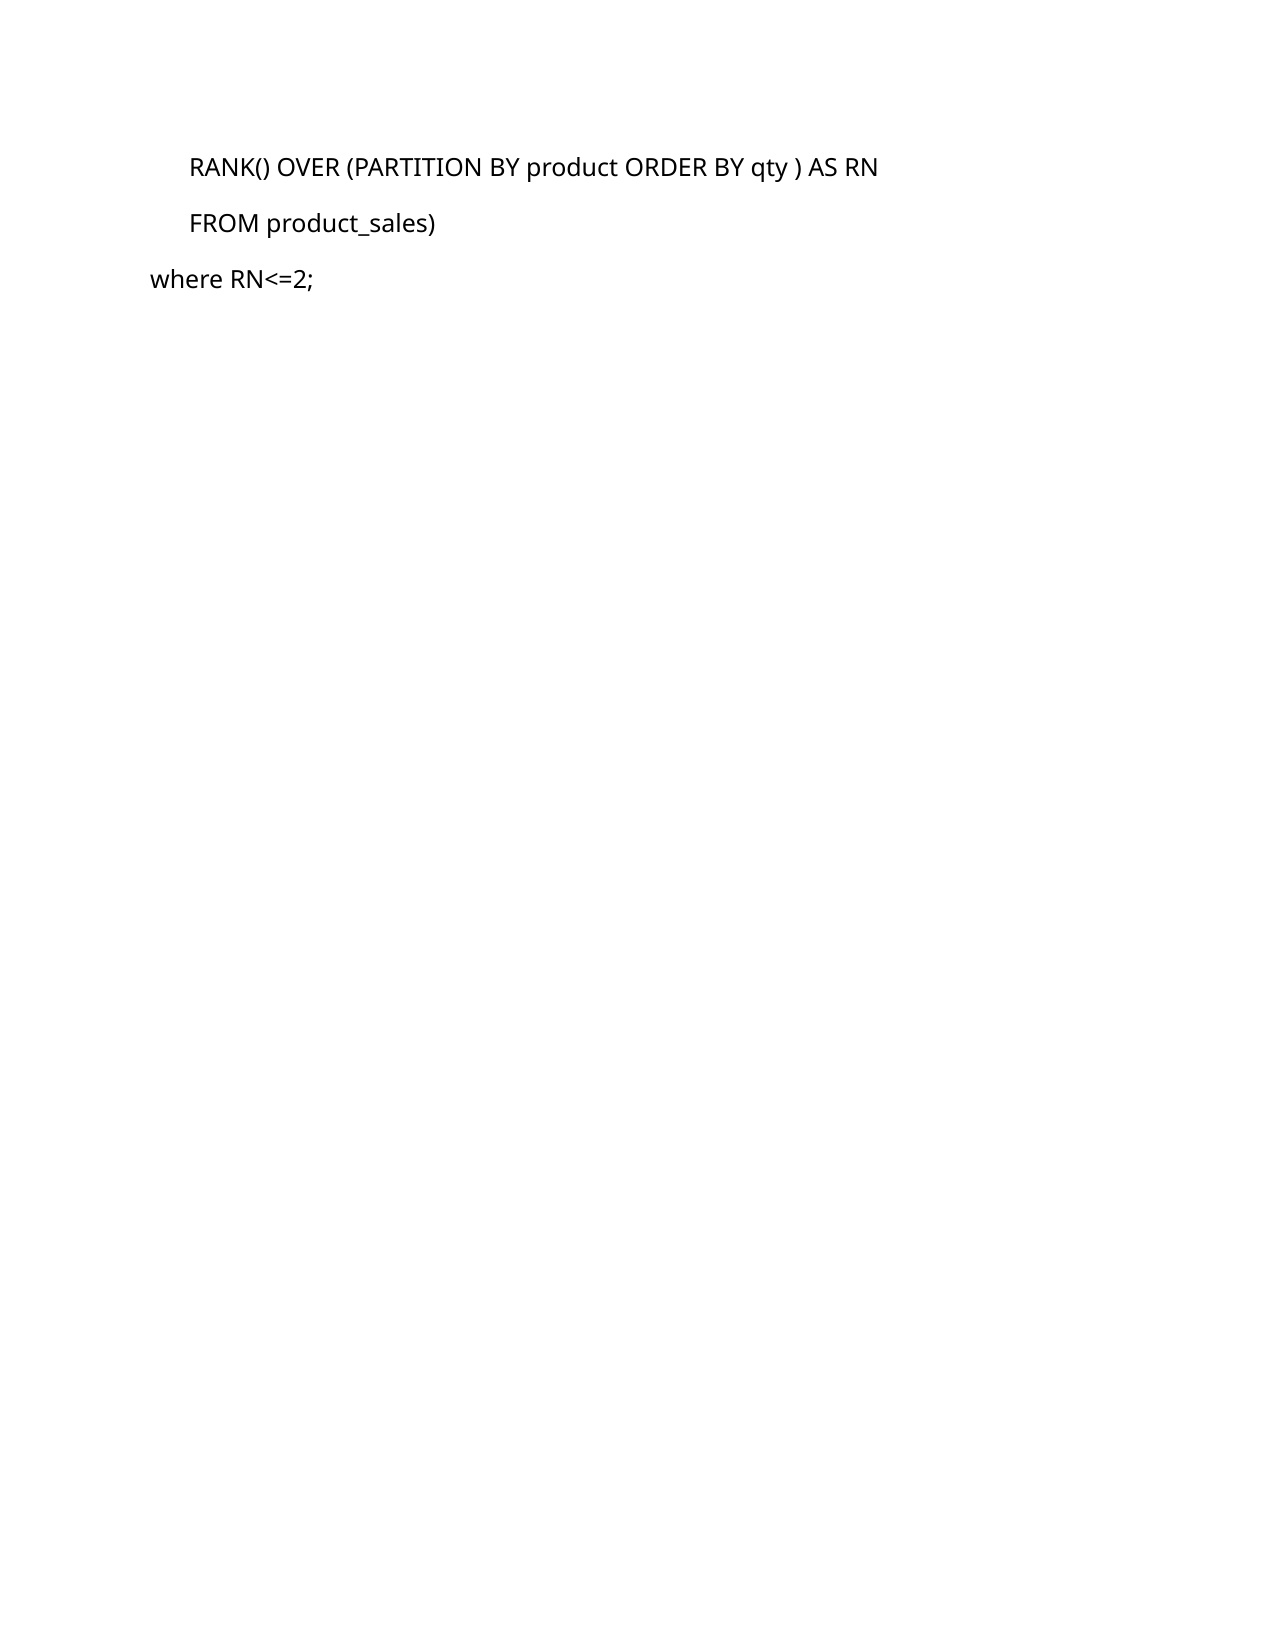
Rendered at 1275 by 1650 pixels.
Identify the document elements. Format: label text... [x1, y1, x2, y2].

text FROM product_sales) [150, 206, 1125, 240]
text where RN<=2; [150, 262, 1125, 296]
text RANK() OVER (PARTITION BY product ORDER BY qty ) AS RN [150, 150, 1125, 184]
